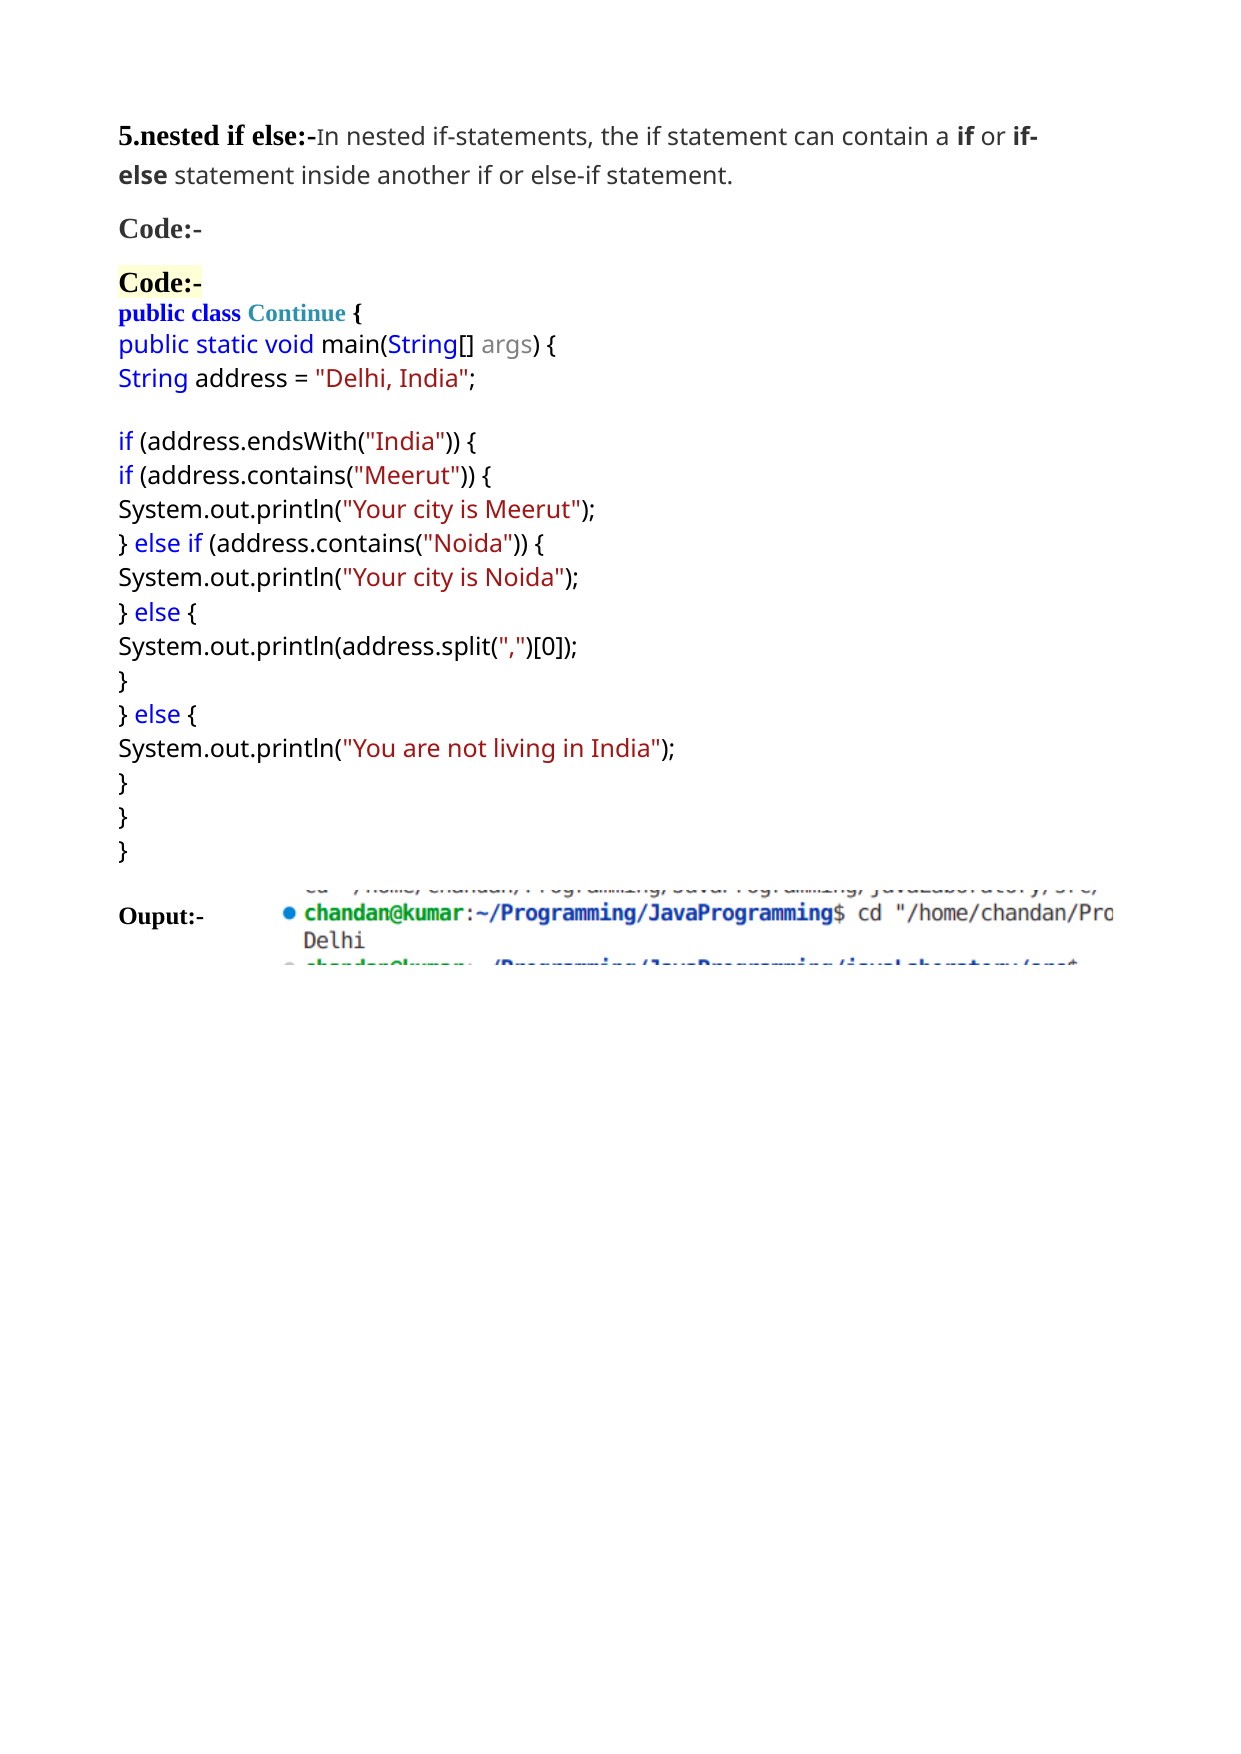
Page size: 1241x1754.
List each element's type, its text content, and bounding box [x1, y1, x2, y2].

text String address = "Delhi, India"; [118, 361, 1122, 395]
text Code:- [118, 265, 1122, 298]
text System.out.println(address.split(",")[0]); [118, 628, 1122, 662]
text } else { [118, 696, 1122, 730]
text public static void main(String[] args) { [118, 327, 1122, 361]
text if (address.contains("Meerut")) { [118, 458, 1122, 492]
text } else { [118, 594, 1122, 628]
text 5.nested if else:-In nested if-statements, the if statement can contain a if or if-else statement inside another if or else-if statement. [118, 118, 1122, 192]
text } [118, 833, 1122, 867]
text } else if (address.contains("Noida")) { [118, 526, 1122, 560]
picture [280, 890, 1114, 965]
text Code:- [118, 212, 1122, 245]
text [1114, 901, 1122, 929]
text } [118, 798, 1122, 833]
text } [118, 764, 1122, 798]
text System.out.println("Your city is Meerut"); [118, 492, 1122, 526]
text } [118, 662, 1122, 696]
text public class Continue { [118, 298, 1122, 327]
text System.out.println("You are not living in India"); [118, 730, 1122, 764]
text System.out.println("Your city is Noida"); [118, 560, 1122, 594]
text Ouput:- [118, 901, 280, 929]
text if (address.endsWith("India")) { [118, 424, 1122, 458]
